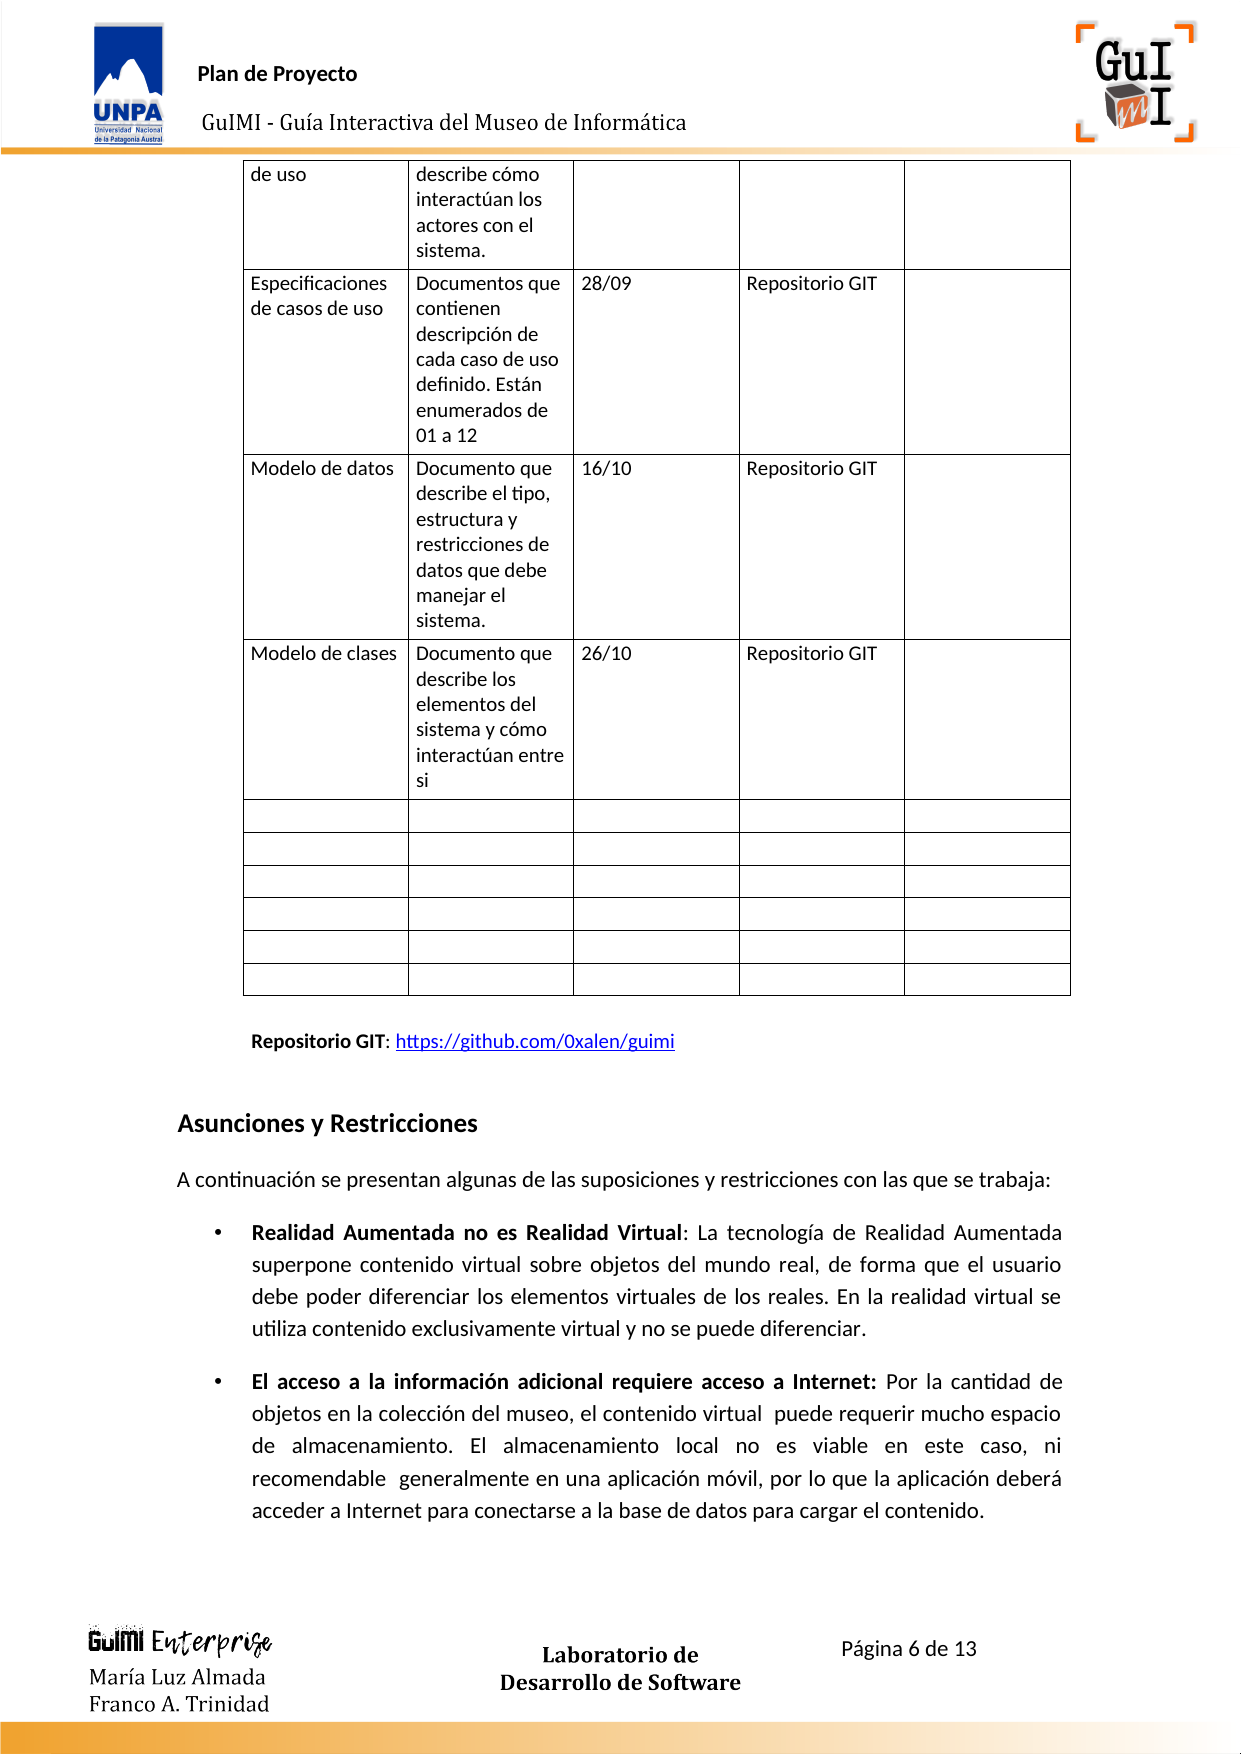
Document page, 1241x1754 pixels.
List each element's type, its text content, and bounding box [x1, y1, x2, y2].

table_cell [244, 898, 408, 930]
table_cell [244, 931, 408, 963]
table_cell Repositorio GIT [740, 455, 904, 639]
table_cell [574, 866, 739, 897]
table_cell [574, 800, 739, 832]
table_cell [574, 898, 739, 930]
table_cell [409, 800, 573, 832]
table_cell [740, 800, 904, 832]
table_cell [905, 455, 1070, 639]
picture [0, 0, 1241, 155]
table_cell [740, 866, 904, 897]
table_cell [905, 898, 1070, 930]
table_cell [905, 270, 1070, 454]
table_cell [574, 931, 739, 963]
table_cell [740, 898, 904, 930]
table_cell [244, 800, 408, 832]
table_cell 28/09 [574, 270, 739, 454]
table_cell [905, 931, 1070, 963]
table_cell 16/10 [574, 455, 739, 639]
table_cell Documentos que contienen descripción de cada caso de uso definido. Están enumerados de 01 a 12 [409, 270, 573, 454]
table_cell [740, 833, 904, 864]
table_cell [409, 866, 573, 897]
table_cell [905, 866, 1070, 897]
table_cell [740, 964, 904, 995]
text Asunciones y Restricciones [177, 1106, 1063, 1139]
table_cell [740, 161, 904, 269]
table_cell [905, 833, 1070, 864]
list El acceso a la información adicional requiere acceso a Internet: Por la cantidad de objetos en la colección del museo, el contenido virtual puede requerir mucho espacio de almacenamiento. El almacenamiento local no es viable en este caso, ni recomendable generalmente en una aplicación móvil, por lo que la aplicación deberá acceder a Internet para conectarse a la base de datos para cargar el contenido. [214, 1367, 1063, 1524]
table_cell [574, 161, 739, 269]
table_cell Modelo de datos [244, 455, 408, 639]
table_cell Repositorio GIT [740, 640, 904, 799]
table_cell [905, 640, 1070, 799]
table_cell [244, 866, 408, 897]
table_cell [409, 964, 573, 995]
table_cell 26/10 [574, 640, 739, 799]
table_cell [905, 161, 1070, 269]
picture [0, 1613, 1241, 1754]
table_cell [905, 964, 1070, 995]
text Repositorio GIT: https://github.com/0xalen/guimi [251, 1028, 1063, 1053]
table_cell de uso [244, 161, 408, 269]
table_cell Documento que describe los elementos del sistema y cómo interactúan entre si [409, 640, 573, 799]
table_cell describe cómo interactúan los actores con el sistema. [409, 161, 573, 269]
table_cell Repositorio GIT [740, 270, 904, 454]
table_cell [574, 833, 739, 864]
table_cell Especificaciones de casos de uso [244, 270, 408, 454]
table_cell Modelo de clases [244, 640, 408, 799]
text A continuación se presentan algunas de las suposiciones y restricciones con las que se trabaja: [177, 1165, 1063, 1193]
table_cell [409, 931, 573, 963]
list Realidad Aumentada no es Realidad Virtual: La tecnología de Realidad Aumentada superpone contenido virtual sobre objetos del mundo real, de forma que el usuario debe poder diferenciar los elementos virtuales de los reales. En la realidad virtual se utiliza contenido exclusivamente virtual y no se puede diferenciar. [214, 1218, 1063, 1342]
table_cell [244, 964, 408, 995]
table_cell [905, 800, 1070, 832]
table_cell [740, 931, 904, 963]
table_cell Documento que describe el tipo, estructura y restricciones de datos que debe manejar el sistema. [409, 455, 573, 639]
table_cell [409, 833, 573, 864]
table_cell [574, 964, 739, 995]
table_cell [409, 898, 573, 930]
table_cell [244, 833, 408, 864]
